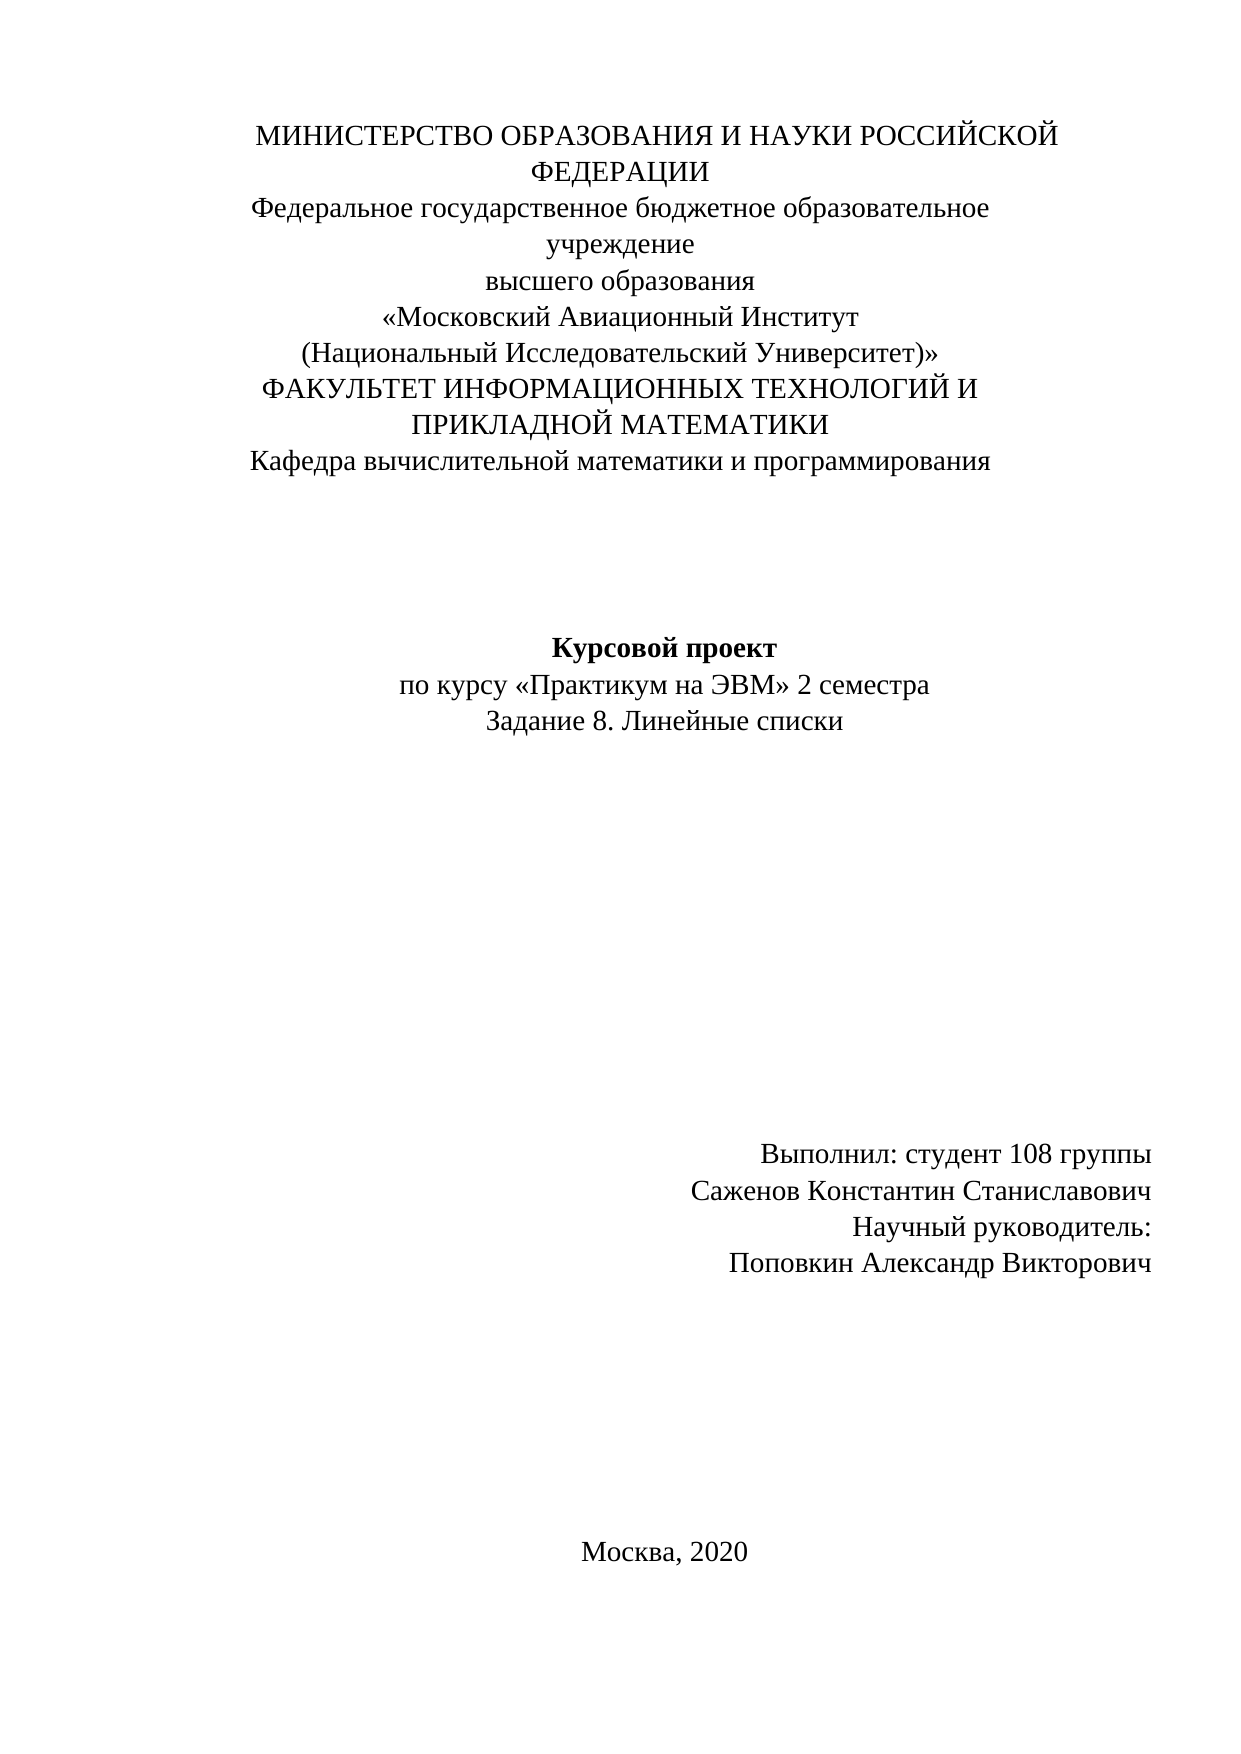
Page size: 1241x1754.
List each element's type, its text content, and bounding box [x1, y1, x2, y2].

text (Национальный Исследовательский Университет)» [177, 335, 1063, 368]
text по курсу «Практикум на ЭВМ» 2 семестра [177, 667, 1152, 700]
text высшего образования [177, 263, 1063, 296]
text Федеральное государственное бюджетное образовательное учреждение [177, 190, 1063, 260]
text Кафедра вычислительной математики и программирования [177, 443, 1063, 477]
text МИНИСТЕРСТВО ОБРАЗОВАНИЯ И НАУКИ РОССИЙСКОЙ ФЕДЕРАЦИИ [177, 118, 1063, 188]
text Задание 8. Линейные списки [177, 703, 1152, 736]
text ФАКУЛЬТЕТ ИНФОРМАЦИОННЫХ ТЕХНОЛОГИЙ И ПРИКЛАДНОЙ МАТЕМАТИКИ [177, 371, 1063, 441]
text Саженов Константин Станиславович [177, 1173, 1152, 1206]
text Поповкин Александр Викторович [177, 1245, 1152, 1279]
text Курсовой проект [177, 631, 1152, 664]
text Москва, 2020 [177, 1534, 1152, 1568]
text «Московский Авиационный Институт [177, 299, 1063, 332]
text Выполнил: студент 108 группы [177, 1137, 1152, 1170]
text Научный руководитель: [177, 1209, 1152, 1242]
